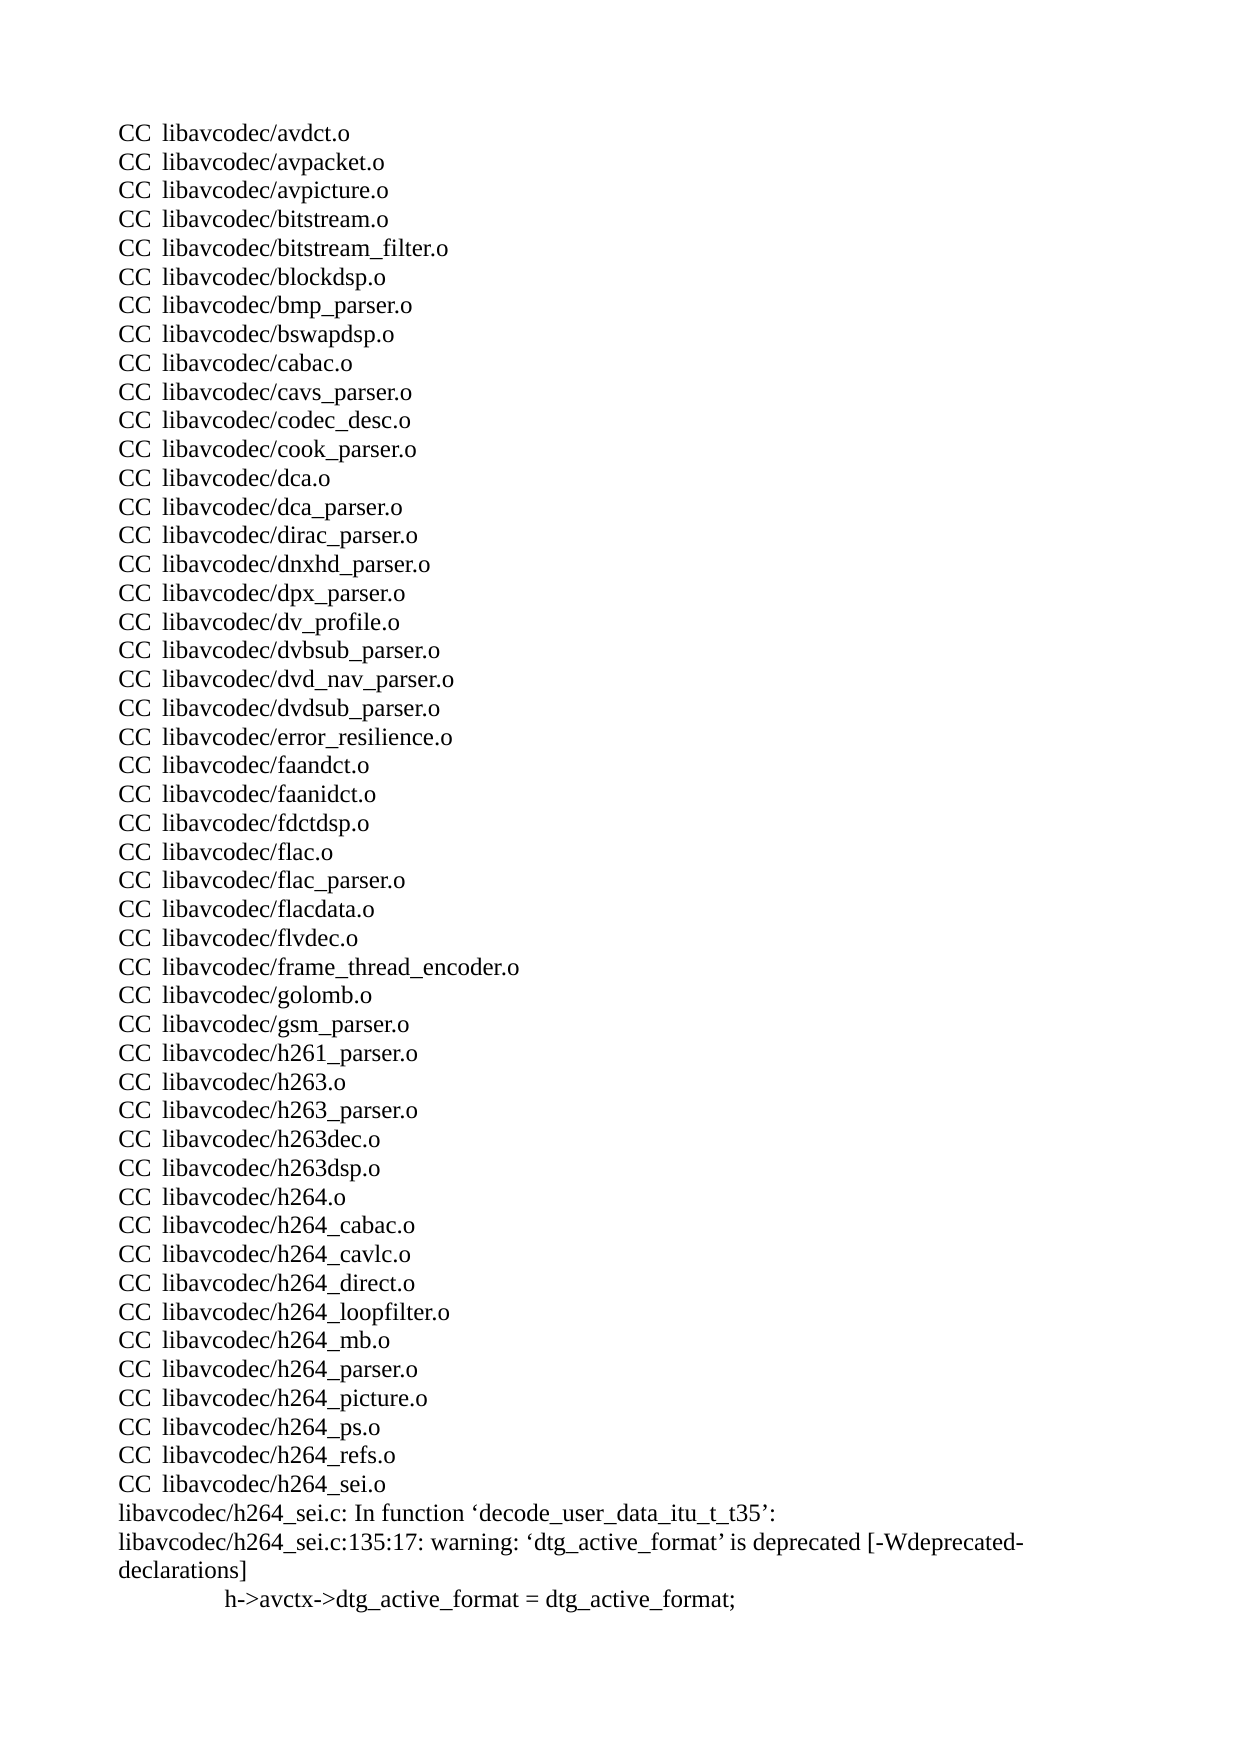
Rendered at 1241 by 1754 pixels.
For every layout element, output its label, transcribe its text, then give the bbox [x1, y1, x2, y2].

text CC libavcodec/dvdsub_parser.o [118, 693, 1122, 722]
text CC libavcodec/dv_profile.o [118, 607, 1122, 636]
text CC libavcodec/codec_desc.o [118, 406, 1122, 434]
text CC libavcodec/bitstream.o [118, 204, 1122, 233]
text CC libavcodec/h263dec.o [118, 1124, 1122, 1153]
text CC libavcodec/avdct.o [118, 118, 1122, 147]
text CC libavcodec/h264_loopfilter.o [118, 1297, 1122, 1326]
text CC libavcodec/h261_parser.o [118, 1038, 1122, 1067]
text CC libavcodec/dvd_nav_parser.o [118, 664, 1122, 693]
text CC libavcodec/h264_picture.o [118, 1383, 1122, 1412]
text CC libavcodec/cook_parser.o [118, 434, 1122, 463]
text CC libavcodec/h264_direct.o [118, 1268, 1122, 1297]
text CC libavcodec/avpicture.o [118, 176, 1122, 204]
text CC libavcodec/avpacket.o [118, 147, 1122, 176]
text CC libavcodec/dvbsub_parser.o [118, 636, 1122, 664]
text CC libavcodec/h264_ps.o [118, 1412, 1122, 1441]
text libavcodec/h264_sei.c:135:17: warning: ‘dtg_active_format’ is deprecated [-Wdeprecated-declarations] [118, 1527, 1122, 1584]
text CC libavcodec/h264_refs.o [118, 1441, 1122, 1469]
text CC libavcodec/fdctdsp.o [118, 808, 1122, 837]
text CC libavcodec/h263.o [118, 1067, 1122, 1096]
text CC libavcodec/h264_cabac.o [118, 1211, 1122, 1239]
text CC libavcodec/flacdata.o [118, 894, 1122, 923]
text CC libavcodec/h264.o [118, 1182, 1122, 1211]
text CC libavcodec/dpx_parser.o [118, 578, 1122, 607]
text h->avctx->dtg_active_format = dtg_active_format; [118, 1584, 1122, 1613]
text CC libavcodec/h264_cavlc.o [118, 1239, 1122, 1268]
text CC libavcodec/h264_sei.o [118, 1469, 1122, 1498]
text CC libavcodec/h264_mb.o [118, 1326, 1122, 1354]
text CC libavcodec/cavs_parser.o [118, 377, 1122, 406]
text CC libavcodec/error_resilience.o [118, 722, 1122, 751]
text CC libavcodec/dnxhd_parser.o [118, 549, 1122, 578]
text CC libavcodec/golomb.o [118, 981, 1122, 1009]
text CC libavcodec/bswapdsp.o [118, 319, 1122, 348]
text CC libavcodec/gsm_parser.o [118, 1009, 1122, 1038]
text CC libavcodec/dca.o [118, 463, 1122, 492]
text CC libavcodec/faandct.o [118, 751, 1122, 779]
text CC libavcodec/bmp_parser.o [118, 291, 1122, 319]
text CC libavcodec/flac.o [118, 837, 1122, 866]
text CC libavcodec/faanidct.o [118, 779, 1122, 808]
text CC libavcodec/dirac_parser.o [118, 521, 1122, 549]
text CC libavcodec/blockdsp.o [118, 262, 1122, 291]
text CC libavcodec/h263_parser.o [118, 1096, 1122, 1124]
text CC libavcodec/cabac.o [118, 348, 1122, 377]
text CC libavcodec/flac_parser.o [118, 866, 1122, 894]
text CC libavcodec/bitstream_filter.o [118, 233, 1122, 262]
text CC libavcodec/frame_thread_encoder.o [118, 952, 1122, 981]
text CC libavcodec/h263dsp.o [118, 1153, 1122, 1182]
text CC libavcodec/flvdec.o [118, 923, 1122, 952]
text CC libavcodec/dca_parser.o [118, 492, 1122, 521]
text libavcodec/h264_sei.c: In function ‘decode_user_data_itu_t_t35’: [118, 1498, 1122, 1527]
text CC libavcodec/h264_parser.o [118, 1354, 1122, 1383]
